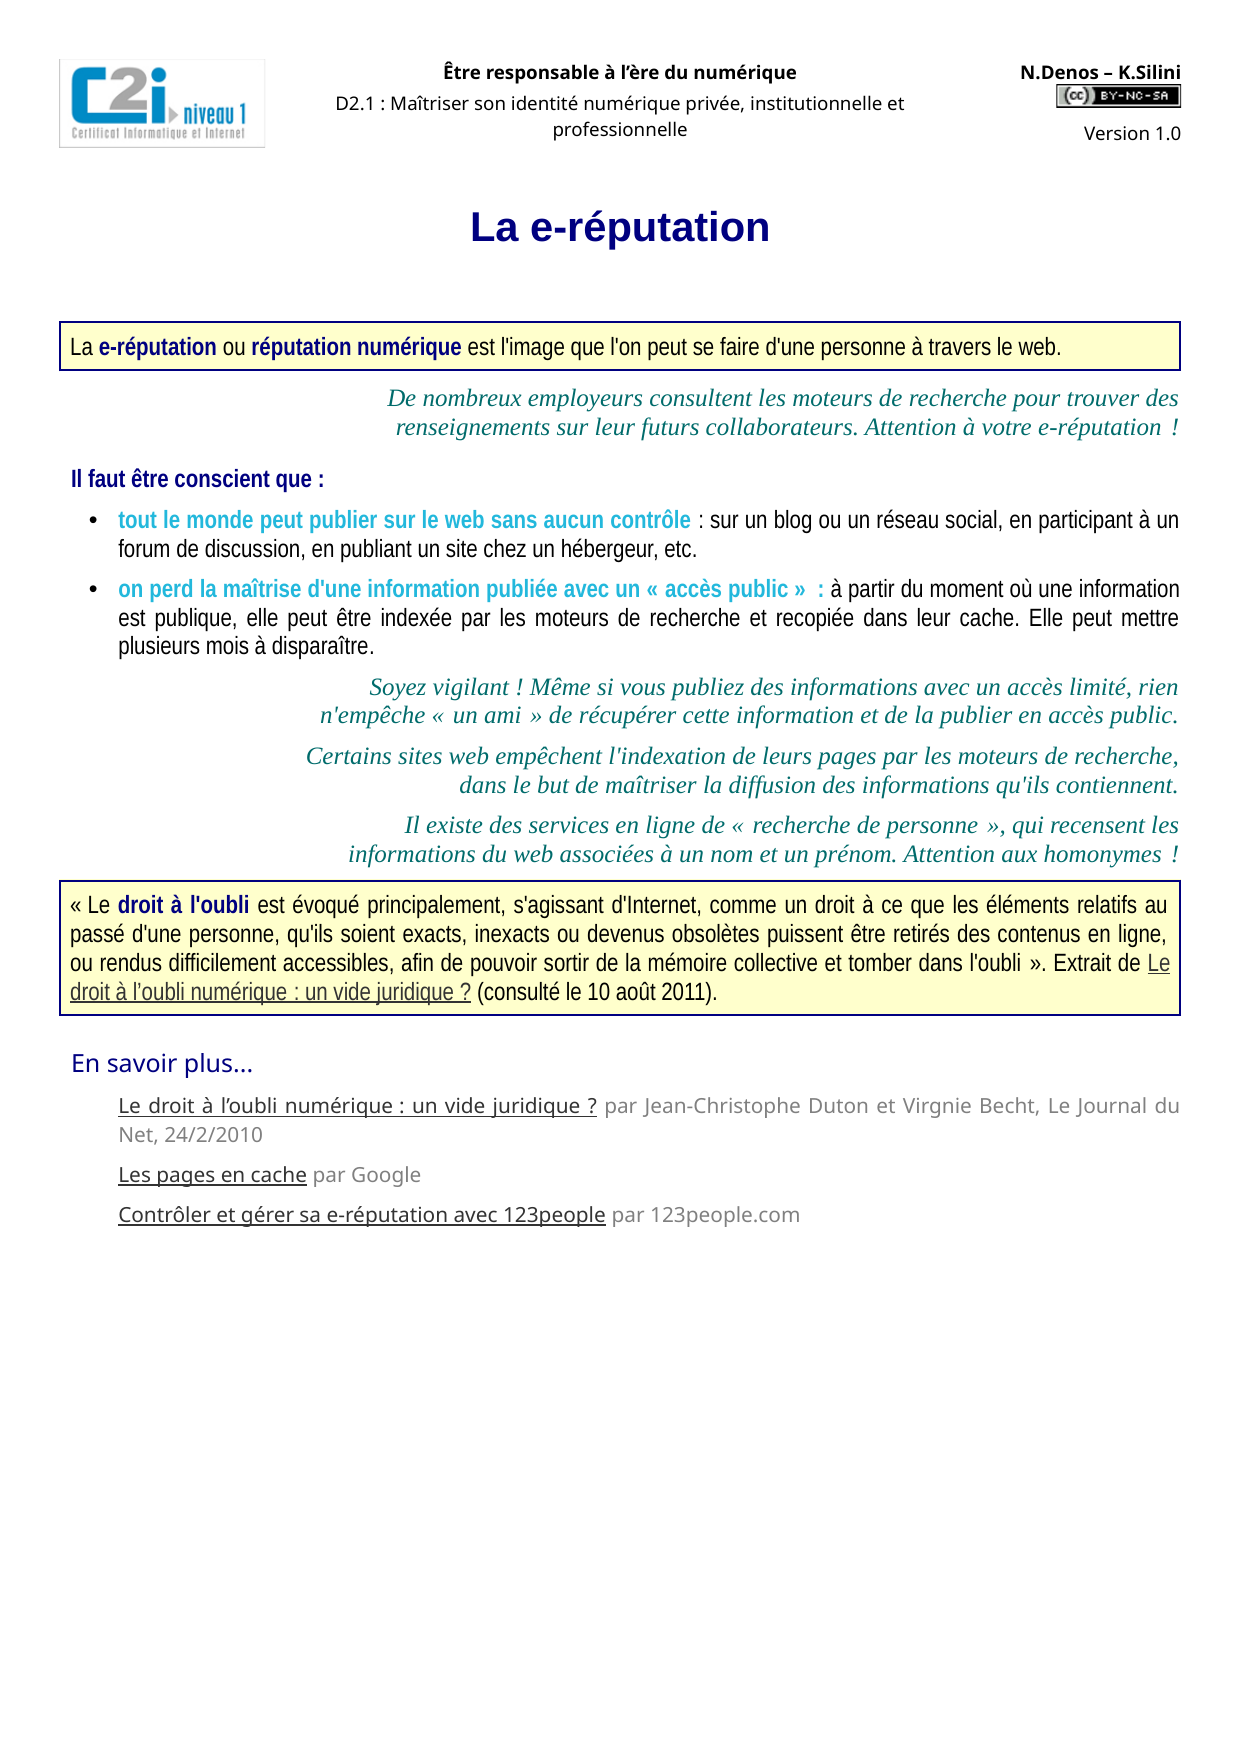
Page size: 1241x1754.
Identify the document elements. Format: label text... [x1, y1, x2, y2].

text Le droit à l’oubli numérique : un vide juridique ? par Jean-Christophe Duton et Virgnie Becht, Le Journal du Net, 24/2/2010 [118, 1091, 1181, 1148]
text De nombreux employeurs consultent les moteurs de recherche pour trouver des renseignements sur leur futurs collaborateurs. Attention à votre e-réputation ! [295, 383, 1181, 441]
text Les pages en cache par Google [118, 1160, 1181, 1188]
picture [59, 59, 266, 148]
text Contrôler et gérer sa e-réputation avec 123people par 123people.com [118, 1200, 1181, 1229]
list on perd la maîtrise d'une information publiée avec un « accès public » : à partir du moment où une information est publique, elle peut être indexée par les moteurs de recherche et recopiée dans leur cache. Elle peut mettre plusieurs mois à disparaître. [88, 574, 1181, 660]
picture [1056, 84, 1182, 108]
text « Le droit à l'oubli est évoqué principalement, s'agissant d'Internet, comme un droit à ce que les éléments relatifs au passé d'une personne, qu'ils soient exacts, inexacts ou devenus obsolètes puissent être retirés des contenus en ligne, ou rendus difficilement accessibles, afin de pouvoir sortir de la mémoire collective et tomber dans l'oubli ». Extrait de Le droit à l’oubli numérique : un vide juridique ? (consulté le 10 août 2011). [61, 882, 1179, 1014]
text Il faut être conscient que : [71, 464, 1181, 493]
text Soyez vigilant ! Même si vous publiez des informations avec un accès limité, rien n'empêche « un ami » de récupérer cette information et de la publier en accès public. [295, 672, 1181, 729]
list tout le monde peut publier sur le web sans aucun contrôle : sur un blog ou un réseau social, en participant à un forum de discussion, en publiant un site chez un hébergeur, etc. [88, 505, 1181, 562]
subtitle La e-réputation [59, 202, 1181, 250]
text Il existe des services en ligne de « recherche de personne », qui recensent les informations du web associées à un nom et un prénom. Attention aux homonymes ! [295, 810, 1181, 868]
text Certains sites web empêchent l'indexation de leurs pages par les moteurs de recherche, dans le but de maîtriser la diffusion des informations qu'ils contiennent. [295, 741, 1181, 798]
text En savoir plus... [71, 1046, 1181, 1079]
text La e-réputation ou réputation numérique est l'image que l'on peut se faire d'une personne à travers le web. [61, 323, 1179, 369]
